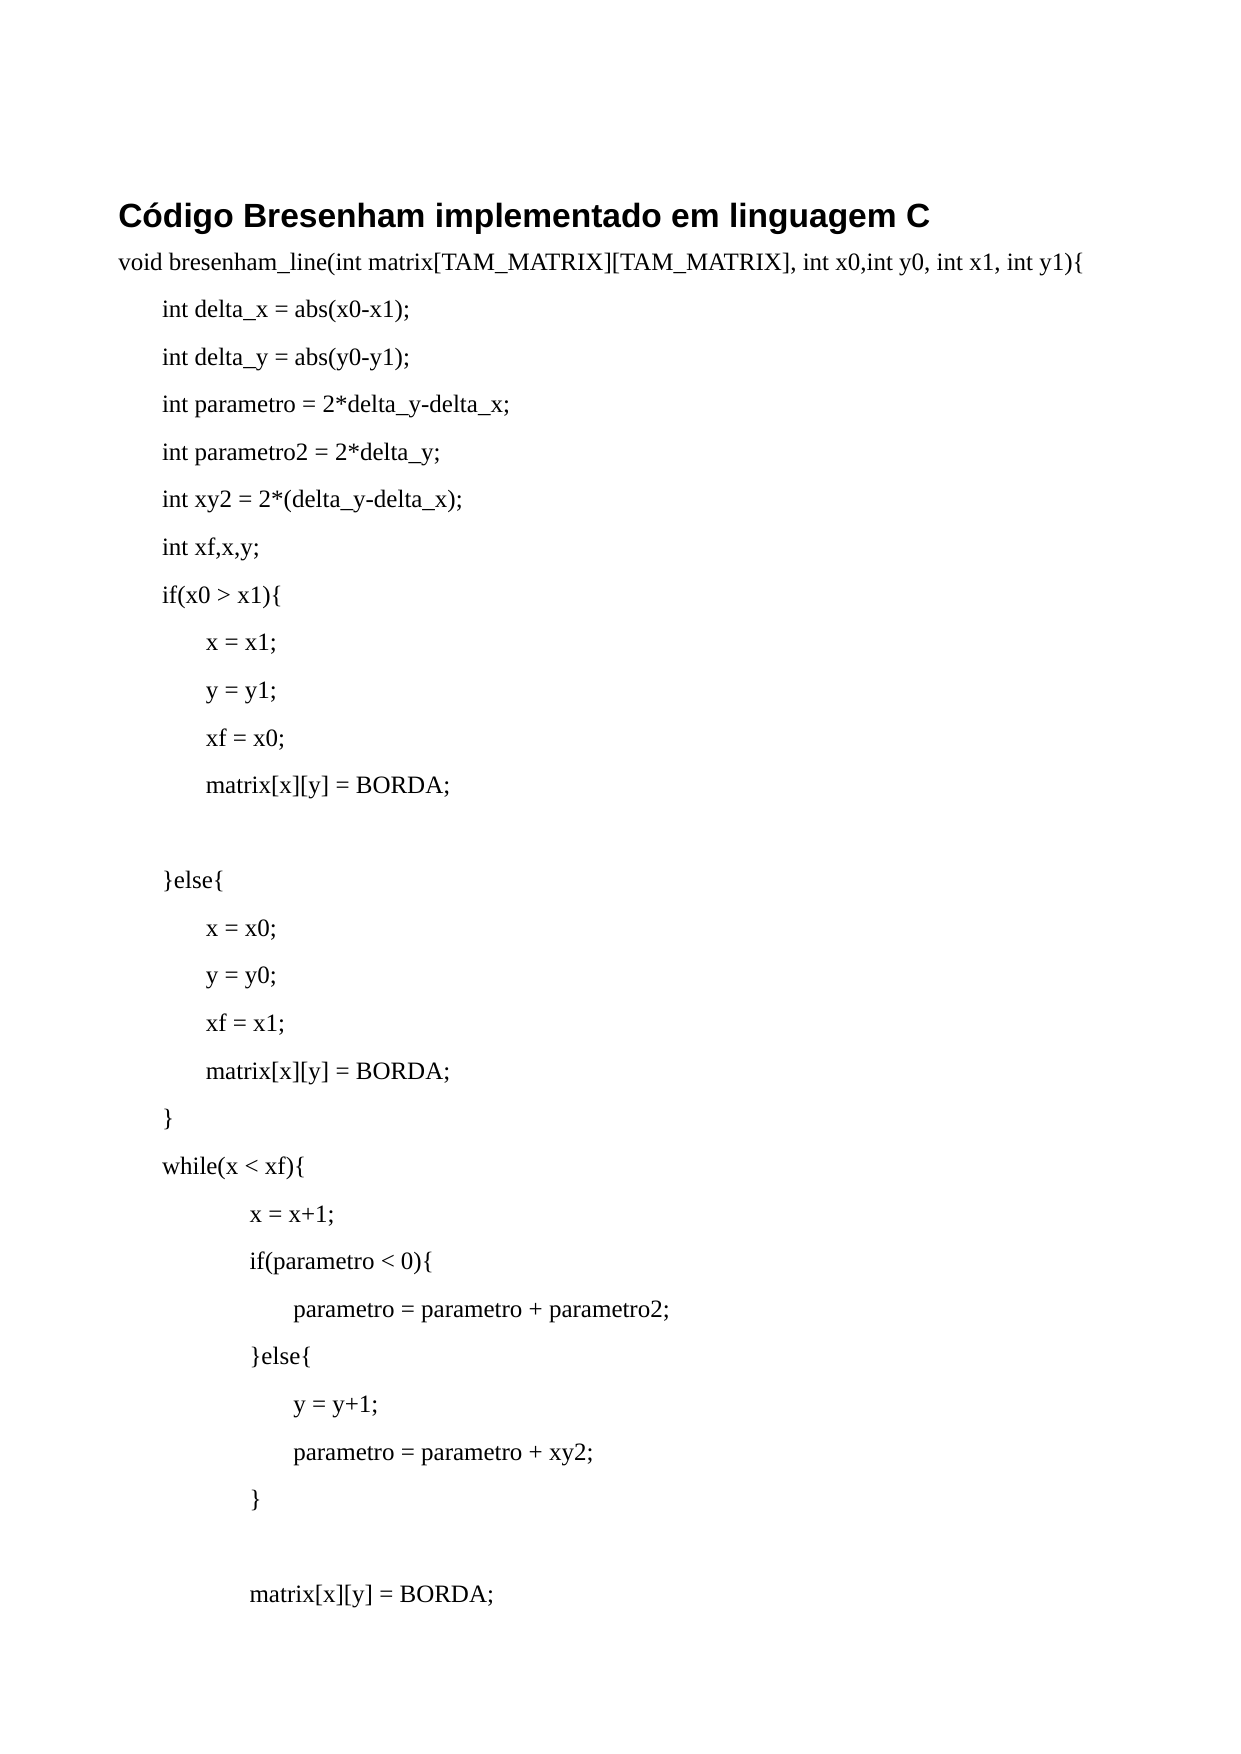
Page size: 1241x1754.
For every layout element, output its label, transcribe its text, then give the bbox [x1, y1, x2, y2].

text matrix[x][y] = BORDA; [118, 770, 1122, 799]
text int xy2 = 2*(delta_y-delta_x); [118, 484, 1122, 513]
text x = x+1; [118, 1199, 1122, 1227]
text int delta_y = abs(y0-y1); [118, 342, 1122, 371]
text }else{ [118, 1341, 1122, 1370]
text void bresenham_line(int matrix[TAM_MATRIX][TAM_MATRIX], int x0,int y0, int x1, int y1){ [118, 247, 1122, 275]
subtitle Código Bresenham implementado em linguagem C [118, 118, 1122, 234]
text parametro = parametro + xy2; [118, 1437, 1122, 1465]
text }else{ [118, 865, 1122, 894]
text } [118, 1103, 1122, 1132]
text parametro = parametro + parametro2; [118, 1294, 1122, 1323]
text while(x < xf){ [118, 1151, 1122, 1180]
text y = y1; [118, 675, 1122, 704]
text y = y0; [118, 961, 1122, 989]
text x = x0; [118, 913, 1122, 942]
text y = y+1; [118, 1389, 1122, 1418]
text matrix[x][y] = BORDA; [118, 1579, 1122, 1608]
text int parametro = 2*delta_y-delta_x; [118, 389, 1122, 418]
text int parametro2 = 2*delta_y; [118, 437, 1122, 466]
text matrix[x][y] = BORDA; [118, 1056, 1122, 1084]
text xf = x1; [118, 1008, 1122, 1037]
text int xf,x,y; [118, 532, 1122, 561]
text } [118, 1484, 1122, 1513]
text int delta_x = abs(x0-x1); [118, 294, 1122, 323]
text x = x1; [118, 627, 1122, 656]
text xf = x0; [118, 723, 1122, 751]
text if(x0 > x1){ [118, 580, 1122, 608]
text if(parametro < 0){ [118, 1246, 1122, 1275]
